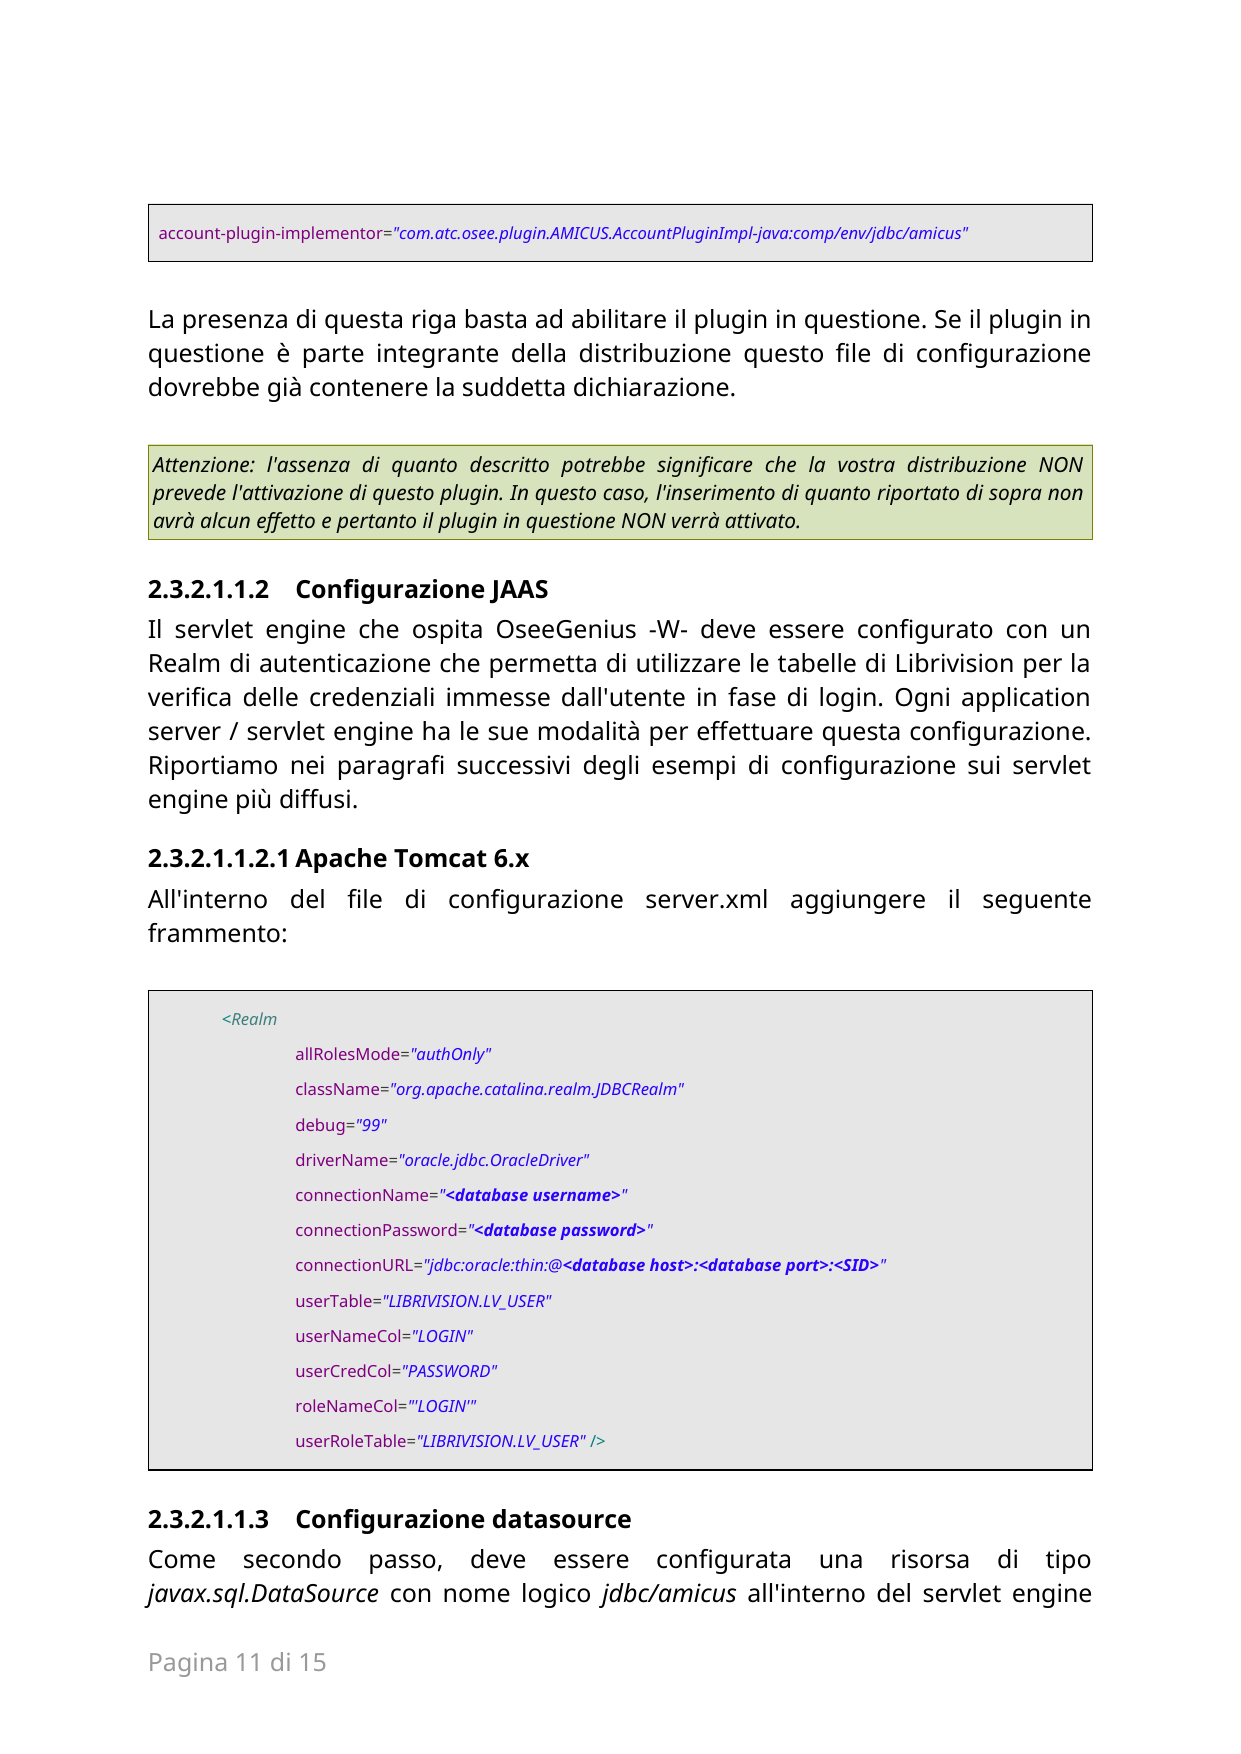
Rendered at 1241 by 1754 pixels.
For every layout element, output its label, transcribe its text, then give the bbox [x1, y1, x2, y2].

text Il servlet engine che ospita OseeGenius -W- deve essere configurato con un Realm di autenticazione che permetta di utilizzare le tabelle di Librivision per la verifica delle credenziali immesse dall'utente in fase di login. Ogni application server / servlet engine ha le sue modalità per effettuare questa configurazione. Riportiamo nei paragrafi successivi degli esempi di configurazione sui servlet engine più diffusi. [148, 612, 1093, 816]
text userTable="LIBRIVISION.LV_USER" [149, 1272, 1092, 1307]
list Attenzione: l'assenza di quanto descritto potrebbe significare che la vostra distribuzione NON prevede l'attivazione di questo plugin. In questo caso, l'inserimento di quanto riportato di sopra non avrà alcun effetto e pertanto il plugin in questione NON verrà attivato. [149, 446, 1092, 539]
text debug="99" [149, 1096, 1092, 1131]
text roleNameCol="'LOGIN'" [149, 1377, 1092, 1412]
text userRoleTable="LIBRIVISION.LV_USER" /> [149, 1412, 1092, 1469]
subtitle Configurazione JAAS [148, 571, 1093, 606]
text userCredCol="PASSWORD" [149, 1342, 1092, 1377]
text connectionPassword="<database password>" [149, 1201, 1092, 1236]
subtitle Configurazione datasource [148, 1502, 1093, 1536]
text All'interno del file di configurazione server.xml aggiungere il seguente frammento: [148, 881, 1093, 949]
text account-plugin-implementor="com.atc.osee.plugin.AMICUS.AccountPluginImpl-java:comp/env/jdbc/amicus" [149, 205, 1092, 261]
text driverName="oracle.jdbc.OracleDriver" [149, 1131, 1092, 1166]
text allRolesMode="authOnly" [149, 1025, 1092, 1060]
text Come secondo passo, deve essere configurata una risorsa di tipo javax.sql.DataSource con nome logico jdbc/amicus all'interno del servlet engine [148, 1542, 1093, 1610]
text connectionURL="jdbc:oracle:thin:@<database host>:<database port>:<SID>" [149, 1236, 1092, 1272]
subtitle Apache Tomcat 6.x [148, 841, 1093, 875]
text <Realm [149, 991, 1092, 1025]
text connectionName="<database username>" [149, 1166, 1092, 1201]
text userNameCol="LOGIN" [149, 1307, 1092, 1342]
text La presenza di questa riga basta ad abilitare il plugin in questione. Se il plugin in questione è parte integrante della distribuzione questo file di configurazione dovrebbe già contenere la suddetta dichiarazione. [148, 302, 1093, 404]
text className="org.apache.catalina.realm.JDBCRealm" [149, 1060, 1092, 1096]
